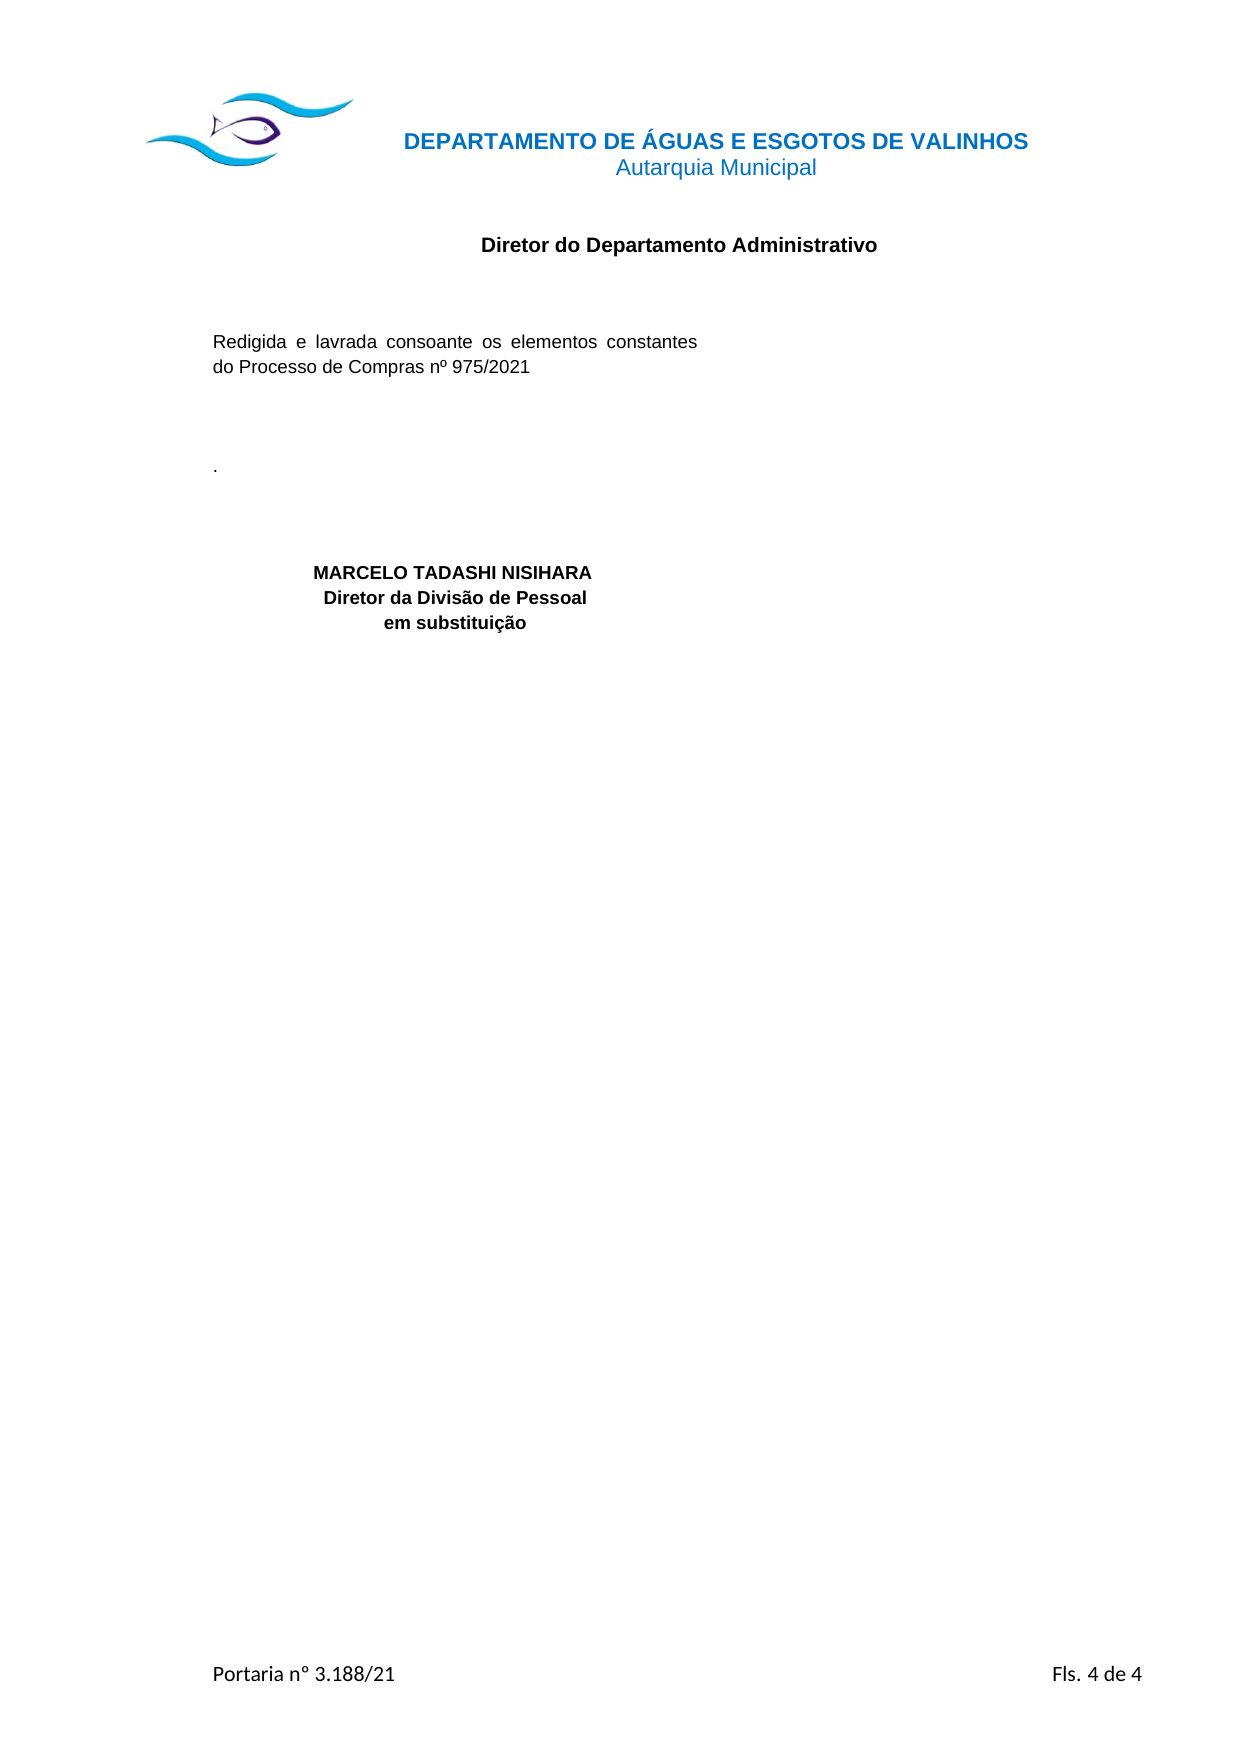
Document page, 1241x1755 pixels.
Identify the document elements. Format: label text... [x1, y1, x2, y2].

text Diretor da Divisão de Pessoal [213, 587, 698, 608]
text em substituição [213, 612, 698, 633]
text Diretor do Departamento Administrativo [213, 226, 1146, 259]
text Marcelo Tadashi Nisihara [213, 562, 698, 583]
text Redigida e lavrada consoante os elementos constantes do Processo de Compras nº 975/2021 [213, 331, 698, 377]
text . [213, 455, 698, 476]
